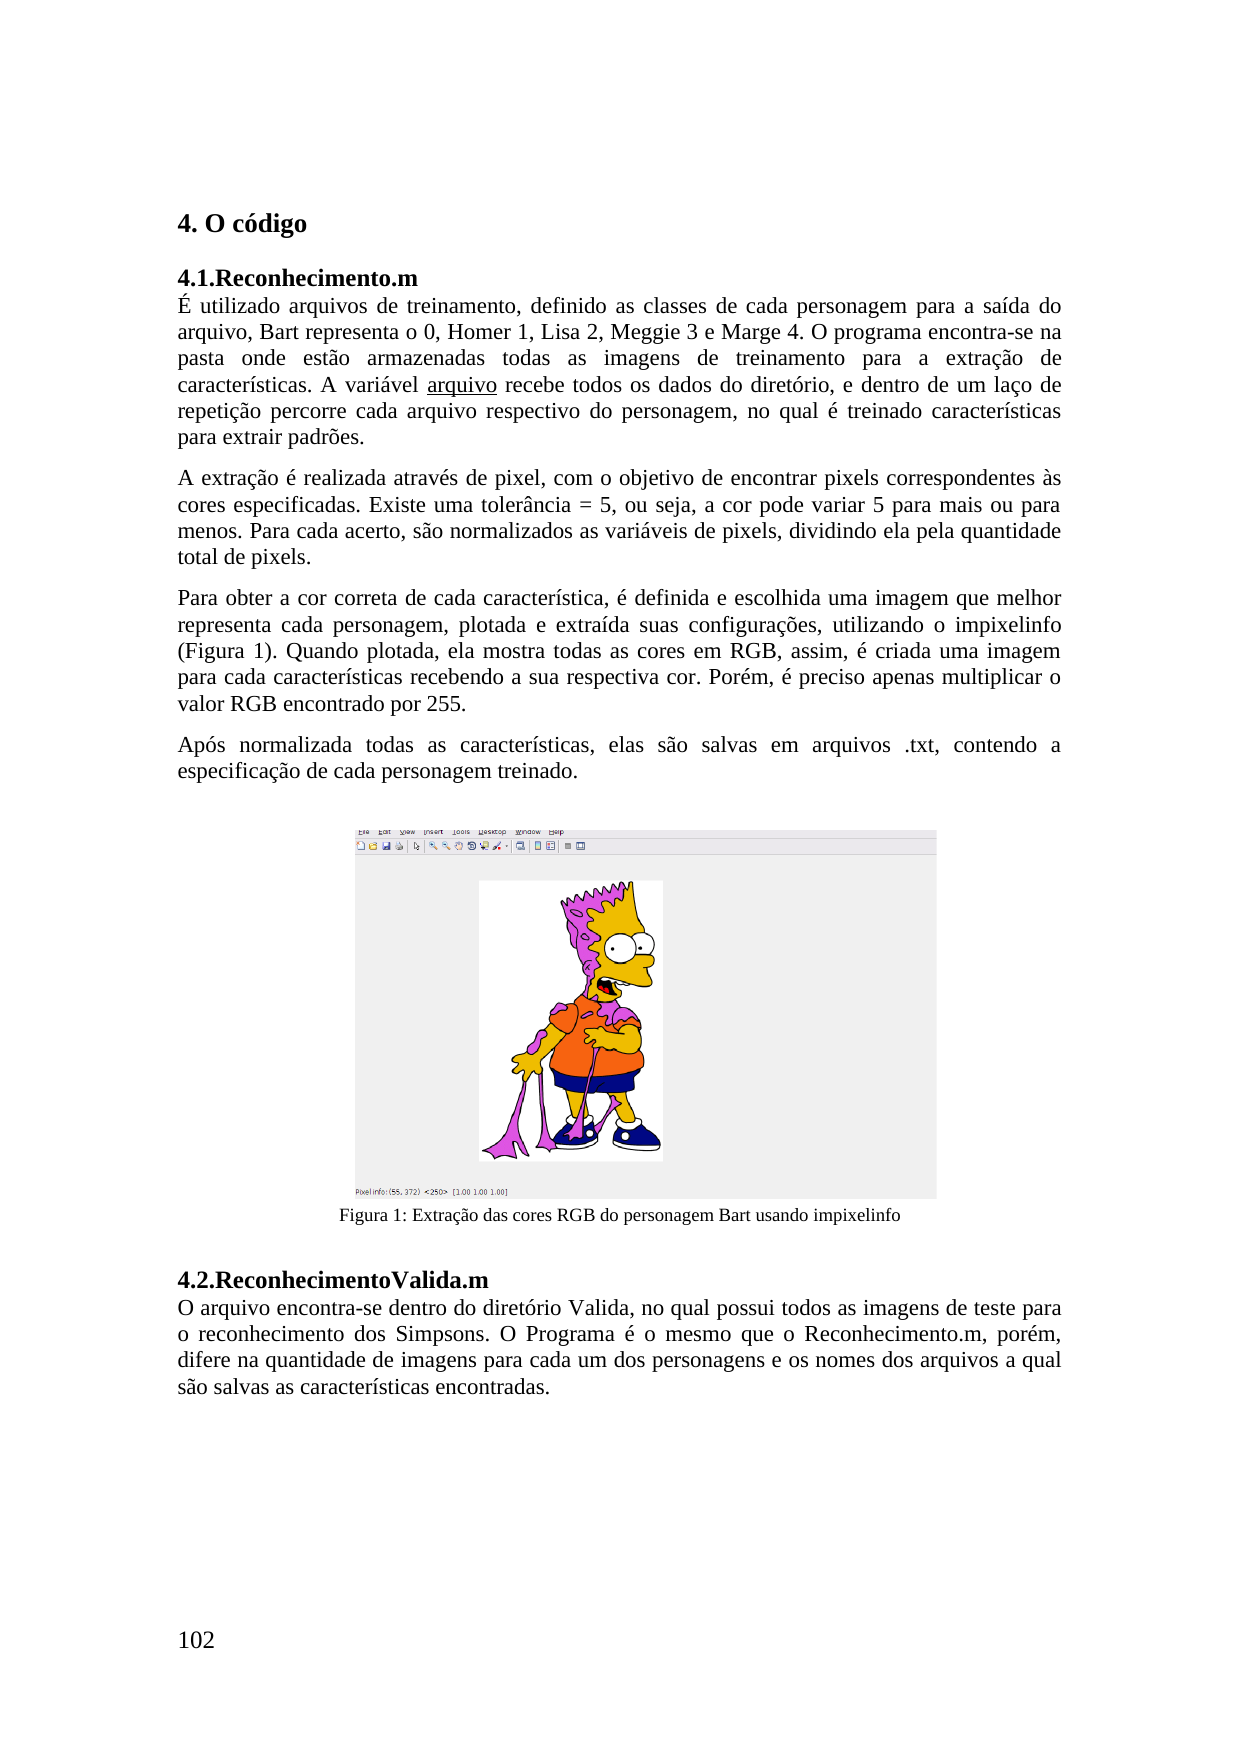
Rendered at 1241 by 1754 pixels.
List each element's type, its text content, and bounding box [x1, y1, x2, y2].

text É utilizado arquivos de treinamento, definido as classes de cada personagem para a saída do arquivo, Bart representa o 0, Homer 1, Lisa 2, Meggie 3 e Marge 4. O programa encontra-se na pasta onde estão armazenadas todas as imagens de treinamento para a extração de características. A variável arquivo recebe todos os dados do diretório, e dentro de um laço de repetição percorre cada arquivo respectivo do personagem, no qual é treinado características para extrair padrões. [177, 292, 1063, 450]
text Figura 1: Extração das cores RGB do personagem Bart usando impixelinfo [177, 1204, 1063, 1226]
picture [355, 830, 937, 1199]
text A extração é realizada através de pixel, com o objetivo de encontrar pixels correspondentes às cores especificadas. Existe uma tolerância = 5, ou seja, a cor pode variar 5 para mais ou para menos. Para cada acerto, são normalizados as variáveis de pixels, dividindo ela pela quantidade total de pixels. [177, 464, 1063, 570]
text Para obter a cor correta de cada característica, é definida e escolhida uma imagem que melhor representa cada personagem, plotada e extraída suas configurações, utilizando o impixelinfo (Figura 1). Quando plotada, ela mostra todas as cores em RGB, assim, é criada uma imagem para cada características recebendo a sua respectiva cor. Porém, é preciso apenas multiplicar o valor RGB encontrado por 255. [177, 584, 1063, 716]
text Após normalizada todas as características, elas são salvas em arquivos .txt, contendo a especificação de cada personagem treinado. [177, 731, 1063, 783]
subtitle 4.2.ReconhecimentoValida.m [177, 1265, 1063, 1294]
subtitle 4. O código [177, 207, 1063, 238]
text O arquivo encontra-se dentro do diretório Valida, no qual possui todos as imagens de teste para o reconhecimento dos Simpsons. O Programa é o mesmo que o Reconhecimento.m, porém, difere na quantidade de imagens para cada um dos personagens e os nomes dos arquivos a qual são salvas as características encontradas. [177, 1294, 1063, 1399]
subtitle 4.1.Reconhecimento.m [177, 263, 1063, 292]
